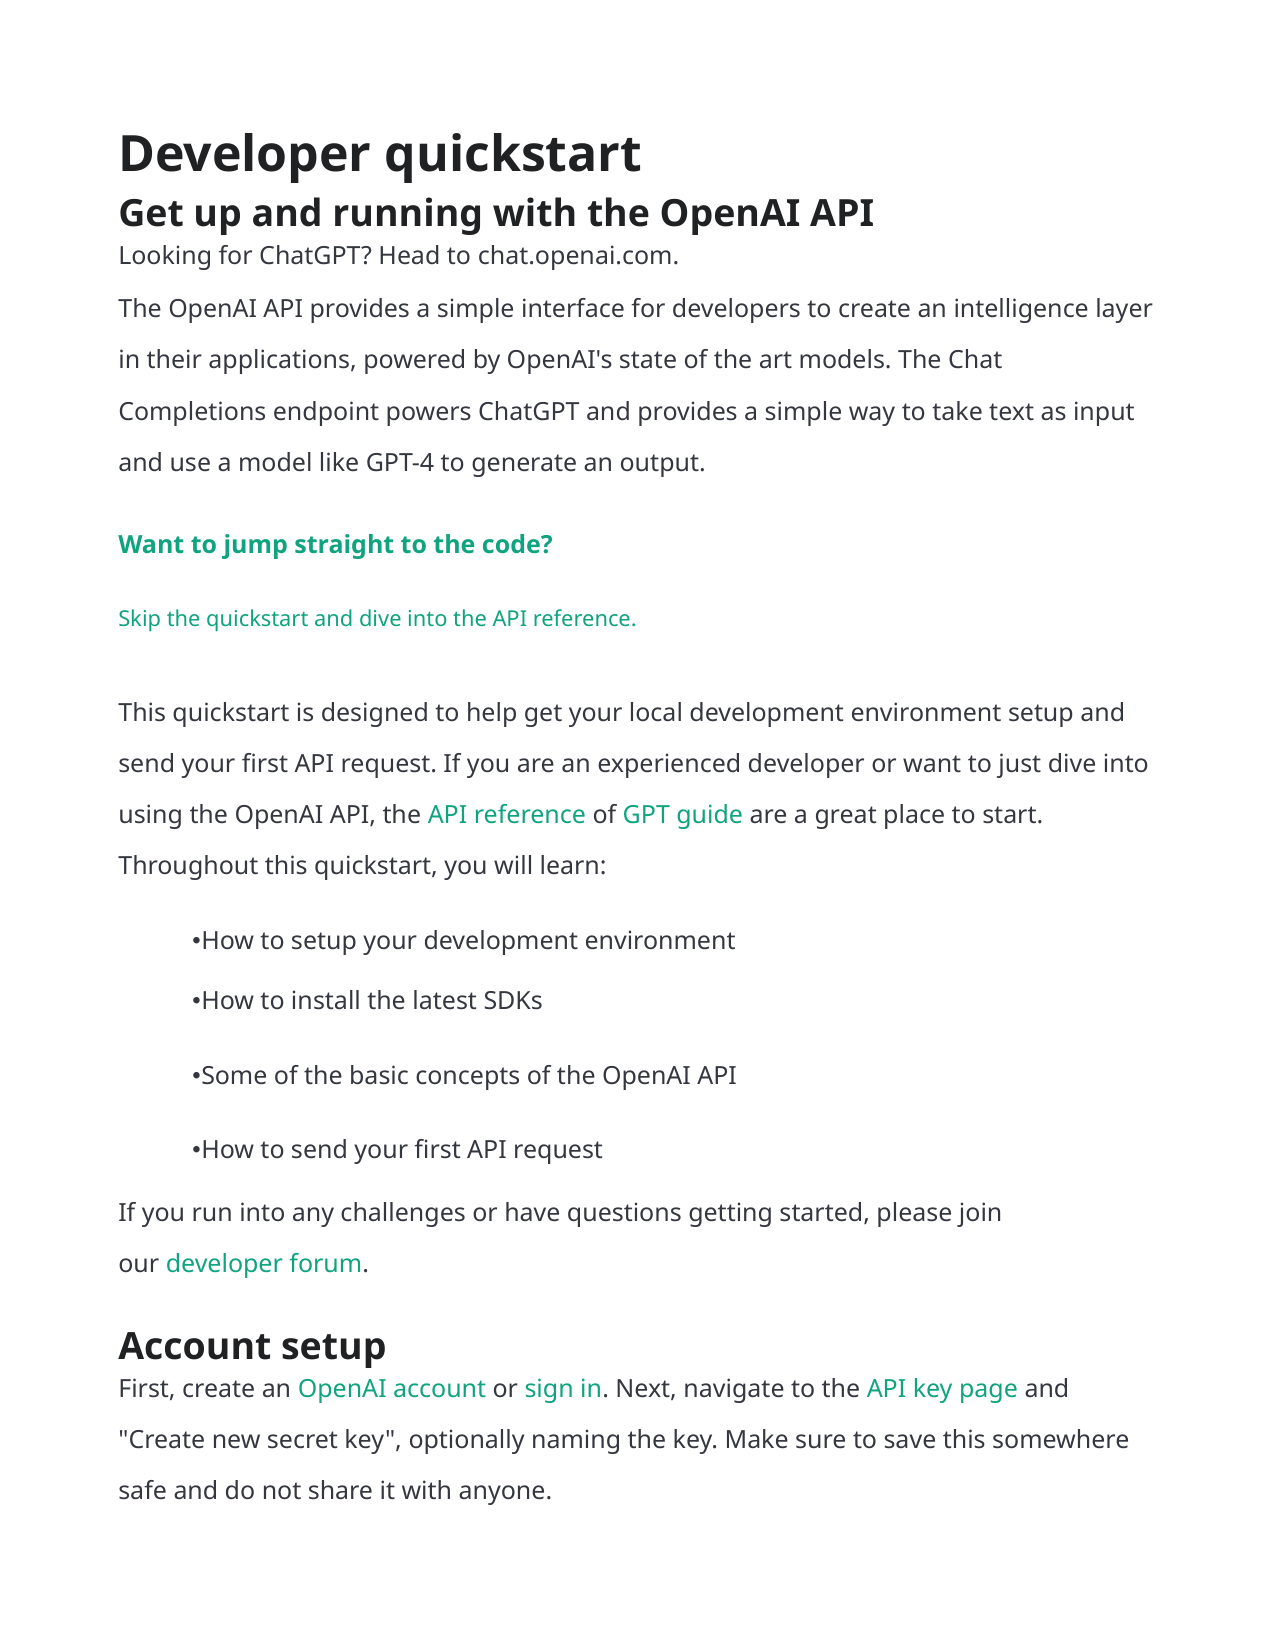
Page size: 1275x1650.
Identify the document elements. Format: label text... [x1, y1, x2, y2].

list How to setup your development environment [118, 922, 1157, 957]
subtitle Developer quickstart [118, 118, 1157, 186]
list How to install the latest SDKs [118, 983, 1157, 1017]
text First, create an OpenAI account or sign in. Next, navigate to the API key page and "Create new secret key", optionally naming the key. Make sure to save this somewhere safe and do not share it with anyone. [118, 1371, 1157, 1507]
text The OpenAI API provides a simple interface for developers to create an intelligence layer in their applications, powered by OpenAI's state of the art models. The Chat Completions endpoint powers ChatGPT and provides a simple way to take text as input and use a model like GPT-4 to generate an output. [118, 291, 1157, 478]
subtitle Get up and running with the OpenAI API [118, 186, 1157, 237]
list How to send your first API request [118, 1132, 1157, 1166]
text If you run into any challenges or have questions getting started, please join our developer forum. [118, 1194, 1157, 1279]
list Some of the basic concepts of the OpenAI API [118, 1057, 1157, 1091]
text Looking for ChatGPT? Head to chat.openai.com. [118, 237, 1135, 271]
text Want to jump straight to the code? [118, 523, 1157, 561]
subtitle Account setup [118, 1320, 1157, 1371]
text This quickstart is designed to help get your local development environment setup and send your first API request. If you are an experienced developer or want to just dive into using the OpenAI API, the API reference of GPT guide are a great place to start. Throughout this quickstart, you will learn: [118, 695, 1157, 882]
text Skip the quickstart and dive into the API reference. [118, 601, 1157, 633]
